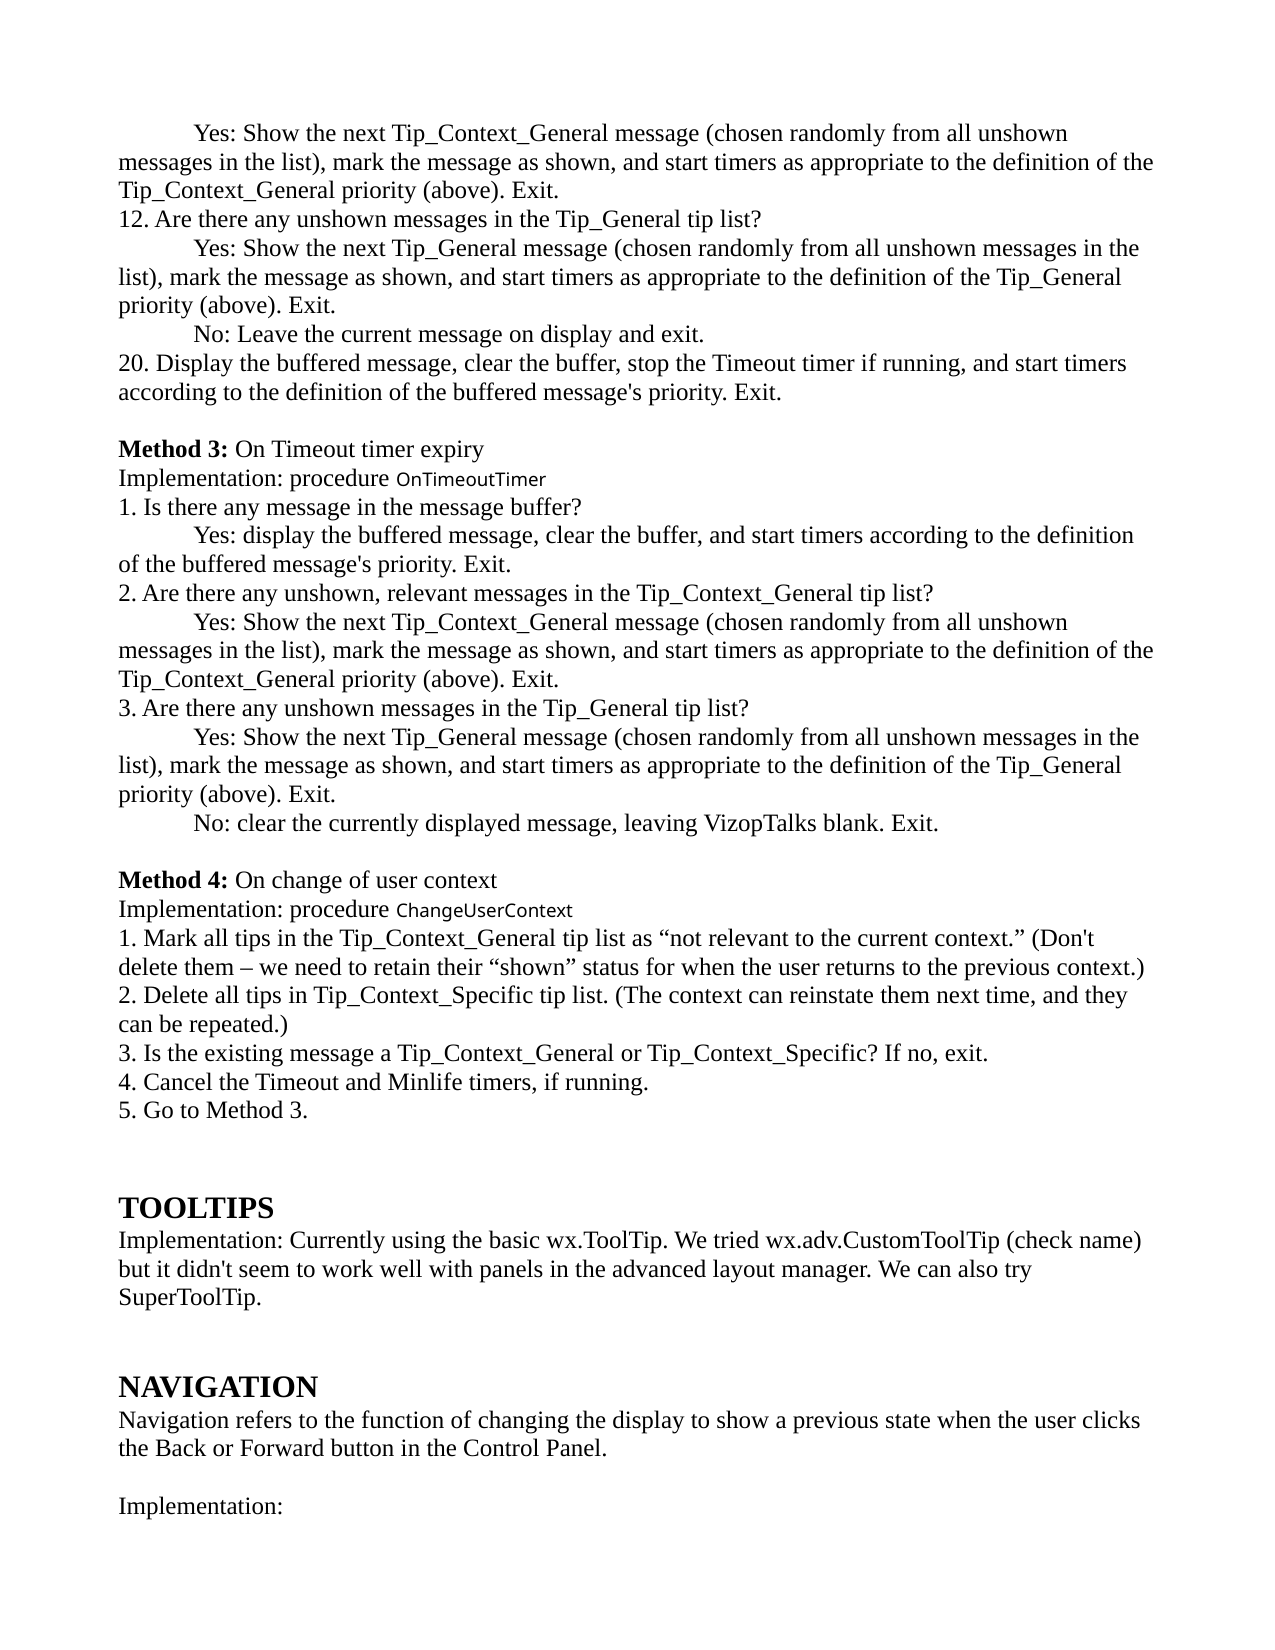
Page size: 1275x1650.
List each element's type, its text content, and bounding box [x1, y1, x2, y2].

text Implementation: Currently using the basic wx.ToolTip. We tried wx.adv.CustomToolTip (check name) but it didn't seem to work well with panels in the advanced layout manager. We can also try SuperToolTip. [118, 1225, 1157, 1311]
text 20. Display the buffered message, clear the buffer, stop the Timeout timer if running, and start timers according to the definition of the buffered message's priority. Exit. [118, 348, 1157, 406]
text 2. Delete all tips in Tip_Context_Specific tip list. (The context can reinstate them next time, and they can be repeated.) [118, 981, 1157, 1038]
text Implementation: procedure OnTimeoutTimer [118, 463, 1157, 492]
text Implementation: [118, 1491, 1157, 1520]
text Yes: Show the next Tip_Context_General message (chosen randomly from all unshown messages in the list), mark the message as shown, and start timers as appropriate to the definition of the Tip_Context_General priority (above). Exit. [118, 118, 1157, 204]
text Method 3: On Timeout timer expiry [118, 434, 1157, 463]
text 1. Is there any message in the message buffer? [118, 492, 1157, 521]
text Implementation: procedure ChangeUserContext [118, 894, 1157, 923]
text TOOLTIPS [118, 1189, 1157, 1225]
text NAVIGATION [118, 1369, 1157, 1405]
text No: Leave the current message on display and exit. [118, 319, 1157, 348]
text Yes: Show the next Tip_Context_General message (chosen randomly from all unshown messages in the list), mark the message as shown, and start timers as appropriate to the definition of the Tip_Context_General priority (above). Exit. [118, 607, 1157, 693]
text 12. Are there any unshown messages in the Tip_General tip list? Yes: Show the next Tip_General message (chosen randomly from all unshown messages in the list), mark the message as shown, and start timers as appropriate to the definition of the Tip_General priority (above). Exit. [118, 204, 1157, 319]
text Navigation refers to the function of changing the display to show a previous state when the user clicks the Back or Forward button in the Control Panel. [118, 1405, 1157, 1462]
text No: clear the currently displayed message, leaving VizopTalks blank. Exit. [118, 808, 1157, 837]
text 2. Are there any unshown, relevant messages in the Tip_Context_General tip list? [118, 578, 1157, 607]
text 1. Mark all tips in the Tip_Context_General tip list as “not relevant to the current context.” (Don't delete them – we need to retain their “shown” status for when the user returns to the previous context.) [118, 923, 1157, 981]
text Method 4: On change of user context [118, 866, 1157, 894]
text 4. Cancel the Timeout and Minlife timers, if running. [118, 1067, 1157, 1096]
text 3. Are there any unshown messages in the Tip_General tip list? Yes: Show the next Tip_General message (chosen randomly from all unshown messages in the list), mark the message as shown, and start timers as appropriate to the definition of the Tip_General priority (above). Exit. [118, 693, 1157, 808]
text 5. Go to Method 3. [118, 1096, 1157, 1124]
text 3. Is the existing message a Tip_Context_General or Tip_Context_Specific? If no, exit. [118, 1038, 1157, 1067]
text Yes: display the buffered message, clear the buffer, and start timers according to the definition of the buffered message's priority. Exit. [118, 521, 1157, 578]
